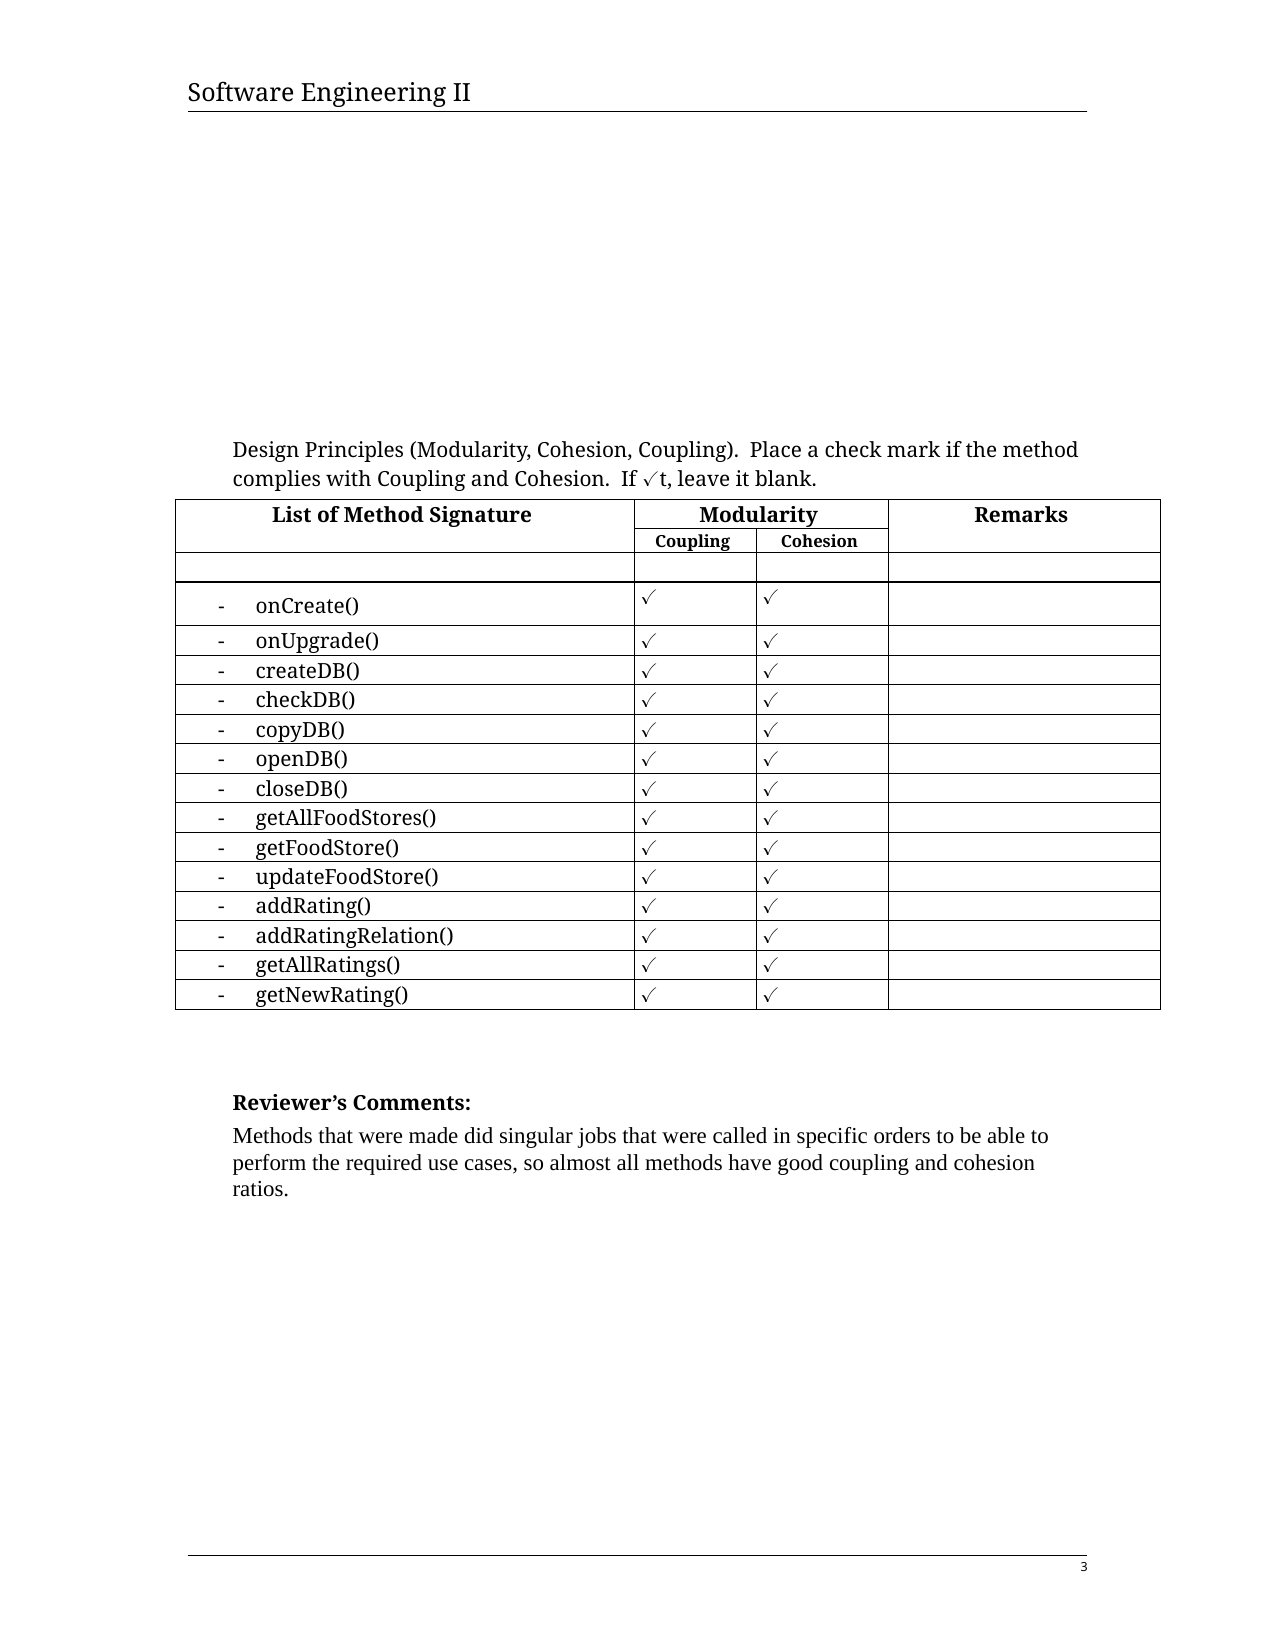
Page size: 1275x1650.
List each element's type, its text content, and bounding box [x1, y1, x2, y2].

table_cell [889, 921, 1160, 949]
table_cell [889, 774, 1160, 802]
table_cell copyDB() [176, 715, 634, 743]
table_cell ✓ [635, 951, 756, 979]
table_cell ✓ [635, 626, 756, 655]
table_header Remarks [889, 500, 1160, 552]
table_cell [889, 862, 1160, 891]
table_cell openDB() [176, 744, 634, 773]
table_cell onUpgrade() [176, 626, 634, 655]
table_cell Cohesion [757, 529, 888, 552]
table_cell ✓ [635, 862, 756, 891]
table_cell [889, 803, 1160, 832]
table_header Modularity [635, 500, 888, 528]
table_cell ✓ [757, 774, 888, 802]
subtitle Design Principles (Modularity, Cohesion, Coupling). Place a check mark if the method complies with Coupling and Cohesion. If ✓t, leave it blank. [187, 436, 1087, 492]
table_cell closeDB() [176, 774, 634, 802]
table_cell ✓ [635, 583, 756, 625]
table_cell ✓ [635, 892, 756, 920]
table_cell getNewRating() [176, 980, 634, 1008]
table_cell ✓ [757, 892, 888, 920]
table_cell ✓ [635, 921, 756, 949]
table_cell [176, 553, 634, 581]
table_cell ✓ [635, 803, 756, 832]
table_cell ✓ [757, 583, 888, 625]
table_cell [889, 892, 1160, 920]
table_cell [889, 744, 1160, 773]
table_cell ✓ [757, 715, 888, 743]
table_cell ✓ [635, 980, 756, 1008]
table_cell [889, 656, 1160, 684]
table_cell ✓ [757, 921, 888, 949]
table_cell addRatingRelation() [176, 921, 634, 949]
table_cell ✓ [757, 626, 888, 655]
table_cell ✓ [757, 656, 888, 684]
table_cell [757, 553, 888, 581]
table_cell [889, 833, 1160, 861]
table_cell [889, 685, 1160, 714]
table_cell ✓ [757, 980, 888, 1008]
table_cell [889, 715, 1160, 743]
table_cell ✓ [757, 833, 888, 861]
list Methods that were made did singular jobs that were called in specific orders to be able to perform the required use cases, so almost all methods have good coupling and cohesion ratios. [187, 1123, 1087, 1202]
table_cell ✓ [635, 774, 756, 802]
table_cell ✓ [757, 685, 888, 714]
table_cell getFoodStore() [176, 833, 634, 861]
table_cell checkDB() [176, 685, 634, 714]
table_cell ✓ [635, 685, 756, 714]
table_cell onCreate() [176, 583, 634, 625]
table_cell ✓ [757, 744, 888, 773]
table_cell [889, 553, 1160, 581]
table_cell addRating() [176, 892, 634, 920]
table_cell [889, 951, 1160, 979]
table_cell ✓ [635, 656, 756, 684]
table_cell ✓ [757, 803, 888, 832]
table_cell Coupling [635, 529, 756, 552]
table_cell getAllFoodStores() [176, 803, 634, 832]
table_cell ✓ [635, 715, 756, 743]
subtitle Reviewer’s Comments: [187, 1088, 1087, 1116]
table_cell [889, 583, 1160, 625]
table_cell [889, 626, 1160, 655]
table_cell [635, 553, 756, 581]
table_cell ✓ [635, 744, 756, 773]
table_header List of Method Signature [176, 500, 634, 552]
table_cell ✓ [757, 862, 888, 891]
table_cell getAllRatings() [176, 951, 634, 979]
table_cell ✓ [635, 833, 756, 861]
table_cell createDB() [176, 656, 634, 684]
table_cell ✓ [757, 951, 888, 979]
table_cell [889, 980, 1160, 1008]
table_cell updateFoodStore() [176, 862, 634, 891]
